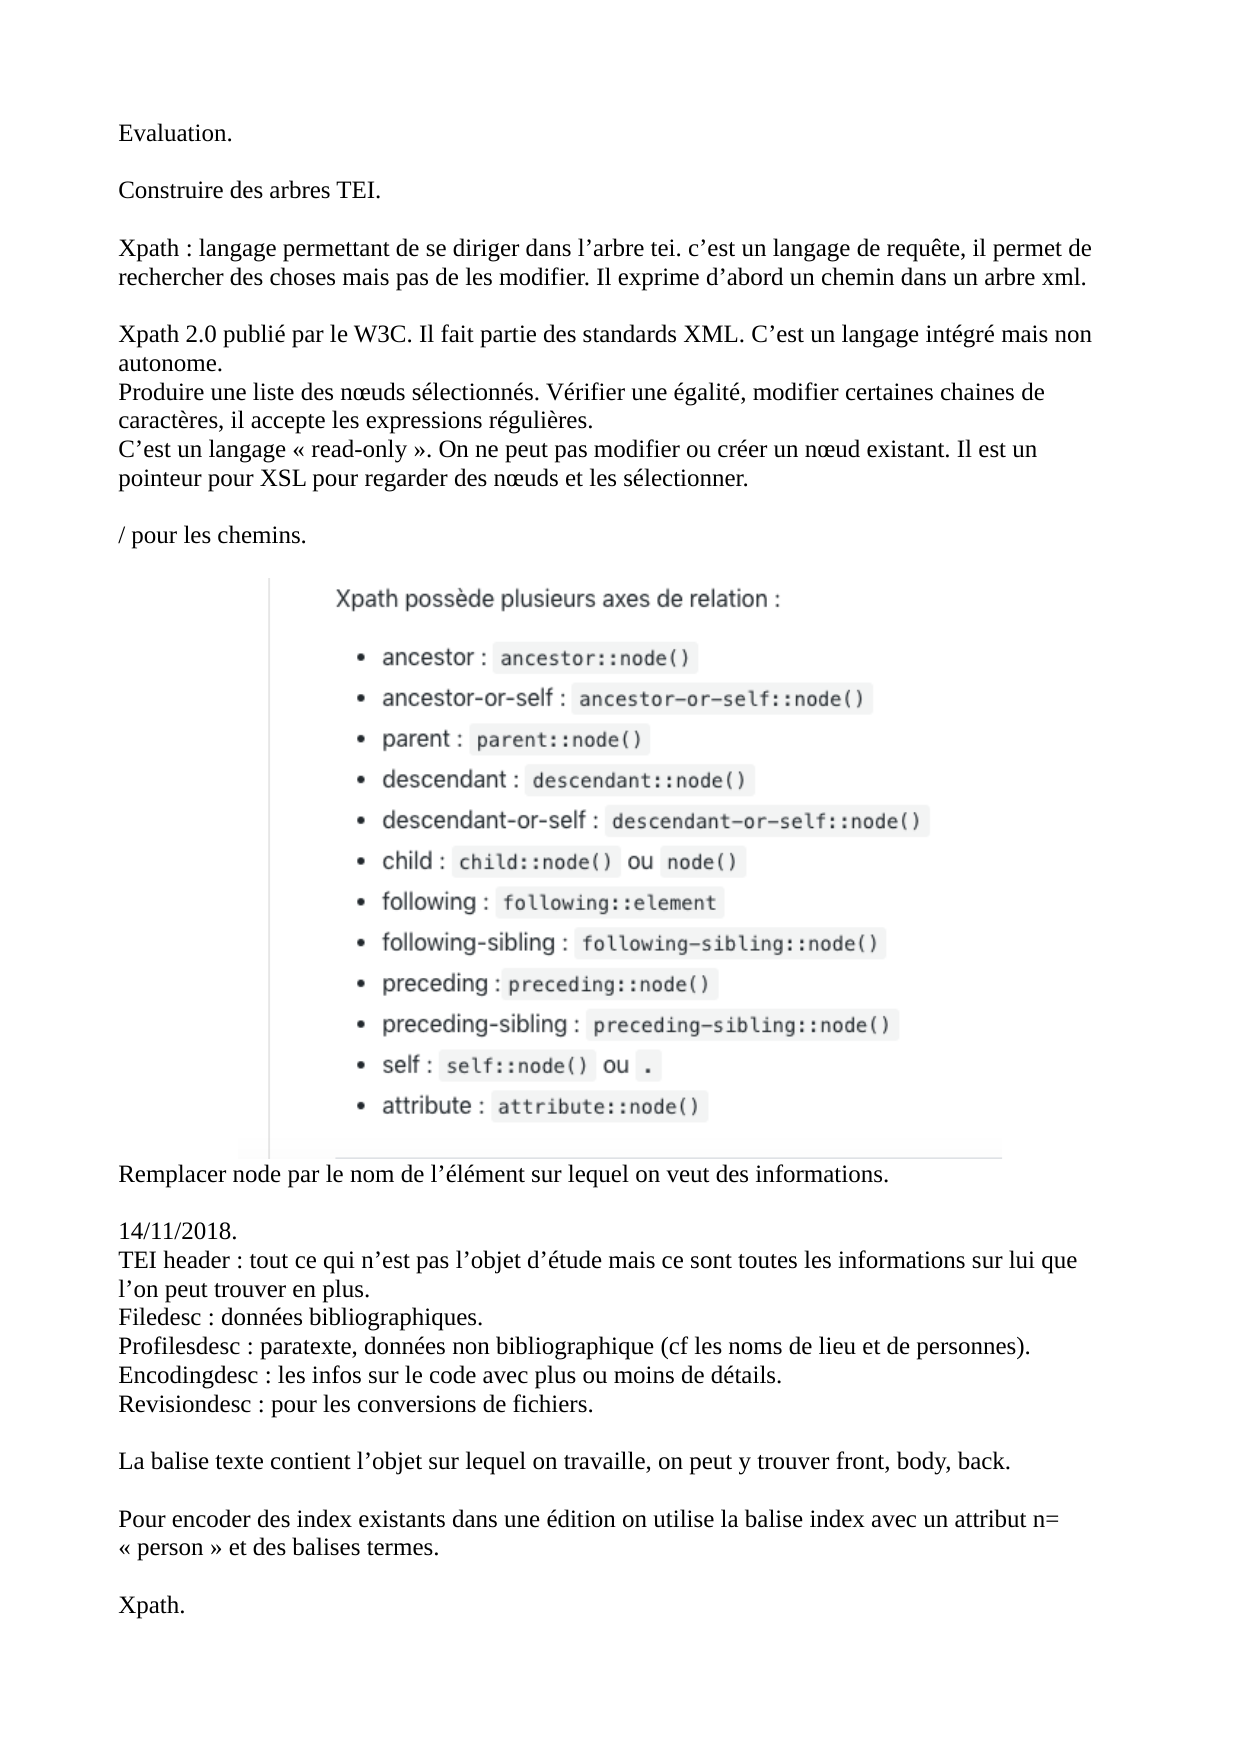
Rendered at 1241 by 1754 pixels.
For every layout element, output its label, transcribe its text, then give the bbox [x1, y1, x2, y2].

text Produire une liste des nœuds sélectionnés. Vérifier une égalité, modifier certaines chaines de caractères, il accepte les expressions régulières. [118, 377, 1122, 434]
text Pour encoder des index existants dans une édition on utilise la balise index avec un attribut n= « person » et des balises termes. [118, 1504, 1122, 1561]
text Revisiondesc : pour les conversions de fichiers. [118, 1389, 1122, 1417]
text La balise texte contient l’objet sur lequel on travaille, on peut y trouver front, body, back. [118, 1446, 1122, 1475]
text Construire des arbres TEI. [118, 176, 1122, 204]
text Profilesdesc : paratexte, données non bibliographique (cf les noms de lieu et de personnes). [118, 1331, 1122, 1360]
text Evaluation. [118, 118, 1122, 147]
text Filedesc : données bibliographiques. [118, 1302, 1122, 1331]
text Xpath. [118, 1590, 1122, 1619]
text TEI header : tout ce qui n’est pas l’objet d’étude mais ce sont toutes les informations sur lui que l’on peut trouver en plus. [118, 1245, 1122, 1302]
text Remplacer node par le nom de l’élément sur lequel on veut des informations. [118, 578, 1122, 1187]
text C’est un langage « read-only ». On ne peut pas modifier ou créer un nœud existant. Il est un pointeur pour XSL pour regarder des nœuds et les sélectionner. [118, 434, 1122, 492]
text Xpath 2.0 publié par le W3C. Il fait partie des standards XML. C’est un langage intégré mais non autonome. [118, 319, 1122, 377]
text / pour les chemins. [118, 521, 1122, 549]
text Encodingdesc : les infos sur le code avec plus ou moins de détails. [118, 1360, 1122, 1389]
picture [238, 578, 1003, 1159]
text Xpath : langage permettant de se diriger dans l’arbre tei. c’est un langage de requête, il permet de rechercher des choses mais pas de les modifier. Il exprime d’abord un chemin dans un arbre xml. [118, 233, 1122, 291]
text 14/11/2018. [118, 1216, 1122, 1245]
